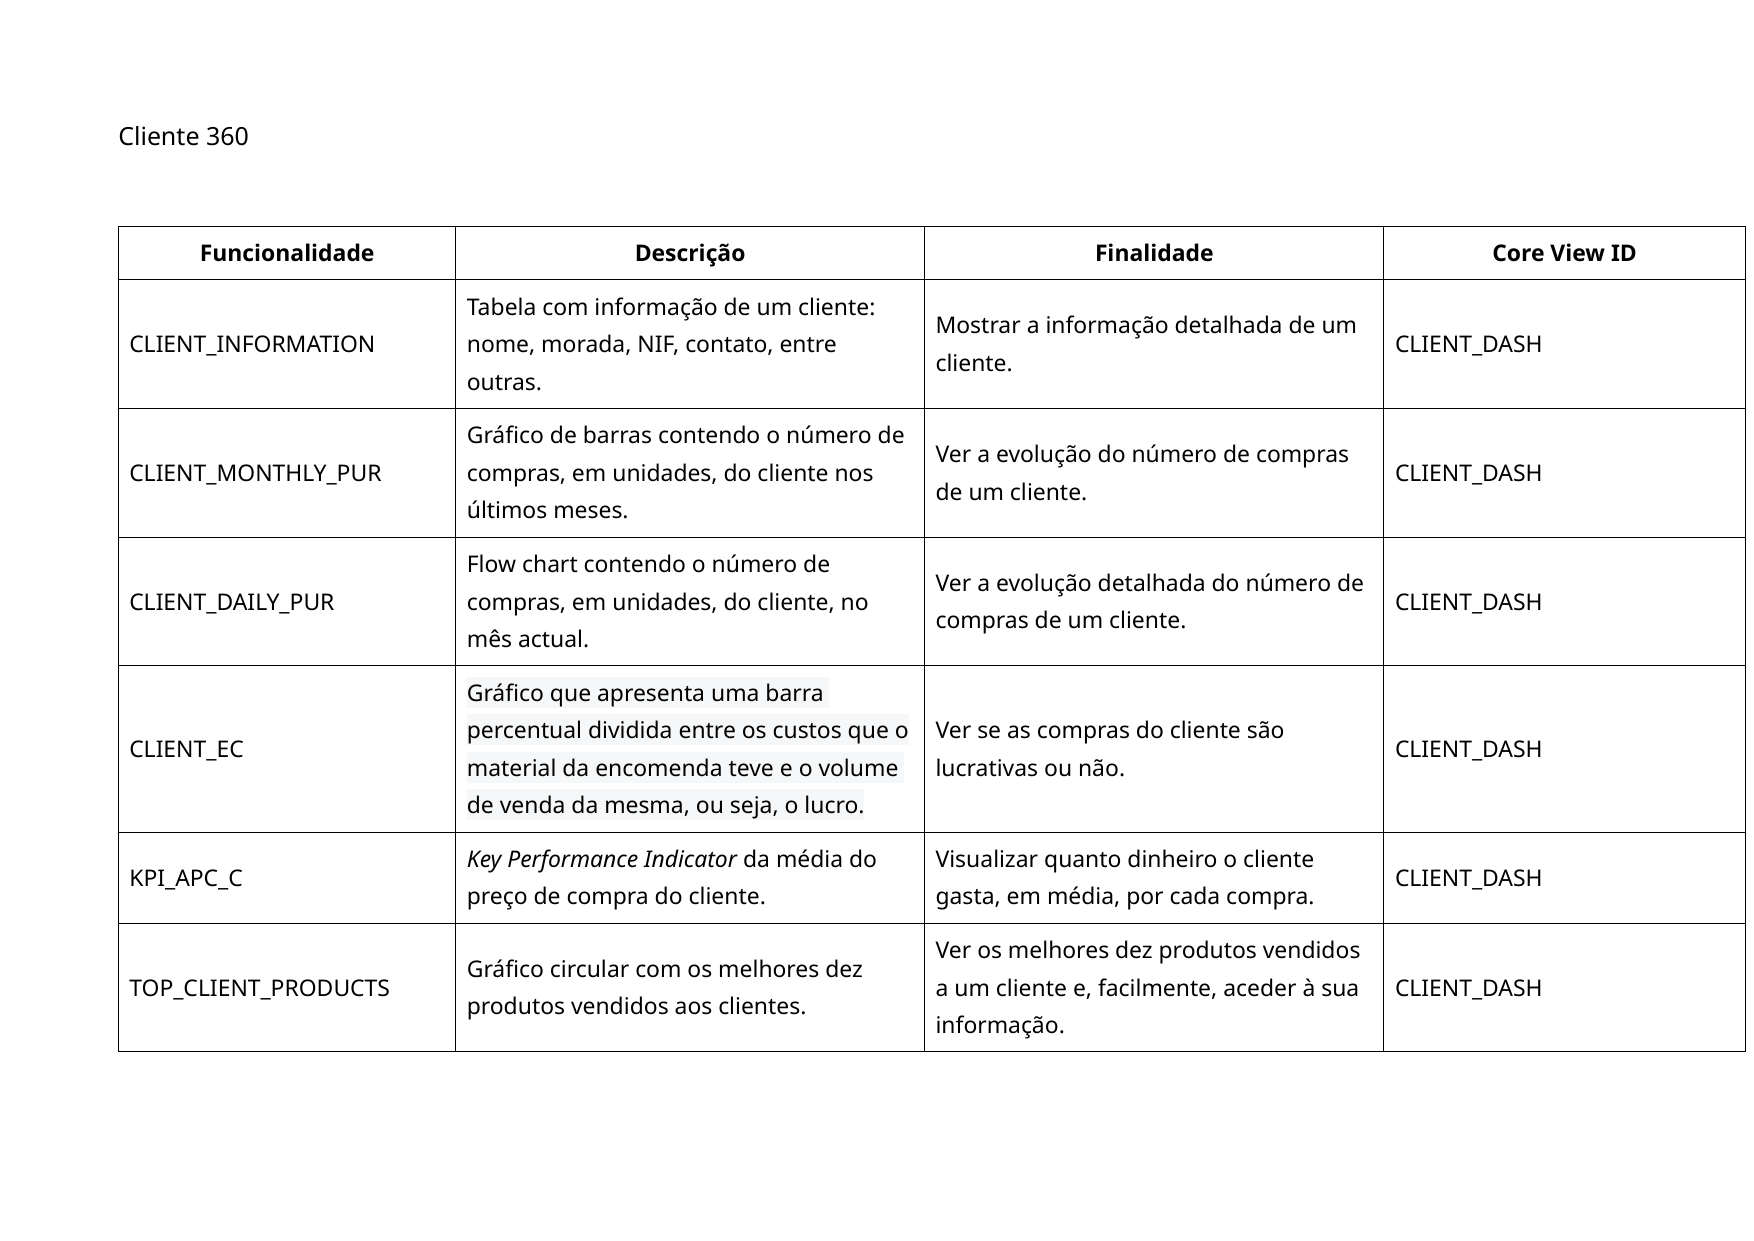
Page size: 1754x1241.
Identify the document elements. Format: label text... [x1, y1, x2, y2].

table_cell Tabela com informação de um cliente: nome, morada, NIF, contato, entre outras. [456, 280, 924, 408]
table_cell Ver a evolução do número de compras de um cliente. [925, 409, 1383, 537]
table_header Funcionalidade [119, 227, 455, 279]
table_header Descrição [456, 227, 924, 279]
table_cell Visualizar quanto dinheiro o cliente gasta, em média, por cada compra. [925, 833, 1383, 922]
table_cell KPI_APC_C [119, 833, 455, 922]
table_cell Ver os melhores dez produtos vendidos a um cliente e, facilmente, aceder à sua informação. [925, 924, 1383, 1051]
table_cell CLIENT_DAILY_PUR [119, 538, 455, 665]
table_cell CLIENT_DASH [1384, 280, 1745, 408]
table_cell CLIENT_INFORMATION [119, 280, 455, 408]
table_header Core View ID [1384, 227, 1745, 279]
table_header Finalidade [925, 227, 1383, 279]
table_cell Key Performance Indicator da média do preço de compra do cliente. [456, 833, 924, 922]
table_cell CLIENT_DASH [1384, 538, 1745, 665]
table_cell Ver a evolução detalhada do número de compras de um cliente. [925, 538, 1383, 665]
table_cell CLIENT_DASH [1384, 833, 1745, 922]
table_cell CLIENT_EC [119, 666, 455, 831]
table_cell Flow chart contendo o número de compras, em unidades, do cliente, no mês actual. [456, 538, 924, 665]
text Cliente 360 [118, 118, 1636, 152]
table_cell CLIENT_DASH [1384, 924, 1745, 1051]
table_cell TOP_CLIENT_PRODUCTS [119, 924, 455, 1051]
table_cell Gráfico que apresenta uma barra percentual dividida entre os custos que o material da encomenda teve e o volume de venda da mesma, ou seja, o lucro. [456, 666, 924, 831]
table_cell Gráfico de barras contendo o número de compras, em unidades, do cliente nos últimos meses. [456, 409, 924, 537]
table_cell CLIENT_DASH [1384, 666, 1745, 831]
table_cell CLIENT_MONTHLY_PUR [119, 409, 455, 537]
table_cell Mostrar a informação detalhada de um cliente. [925, 280, 1383, 408]
table_cell CLIENT_DASH [1384, 409, 1745, 537]
table_cell Gráfico circular com os melhores dez produtos vendidos aos clientes. [456, 924, 924, 1051]
table_cell Ver se as compras do cliente são lucrativas ou não. [925, 666, 1383, 831]
